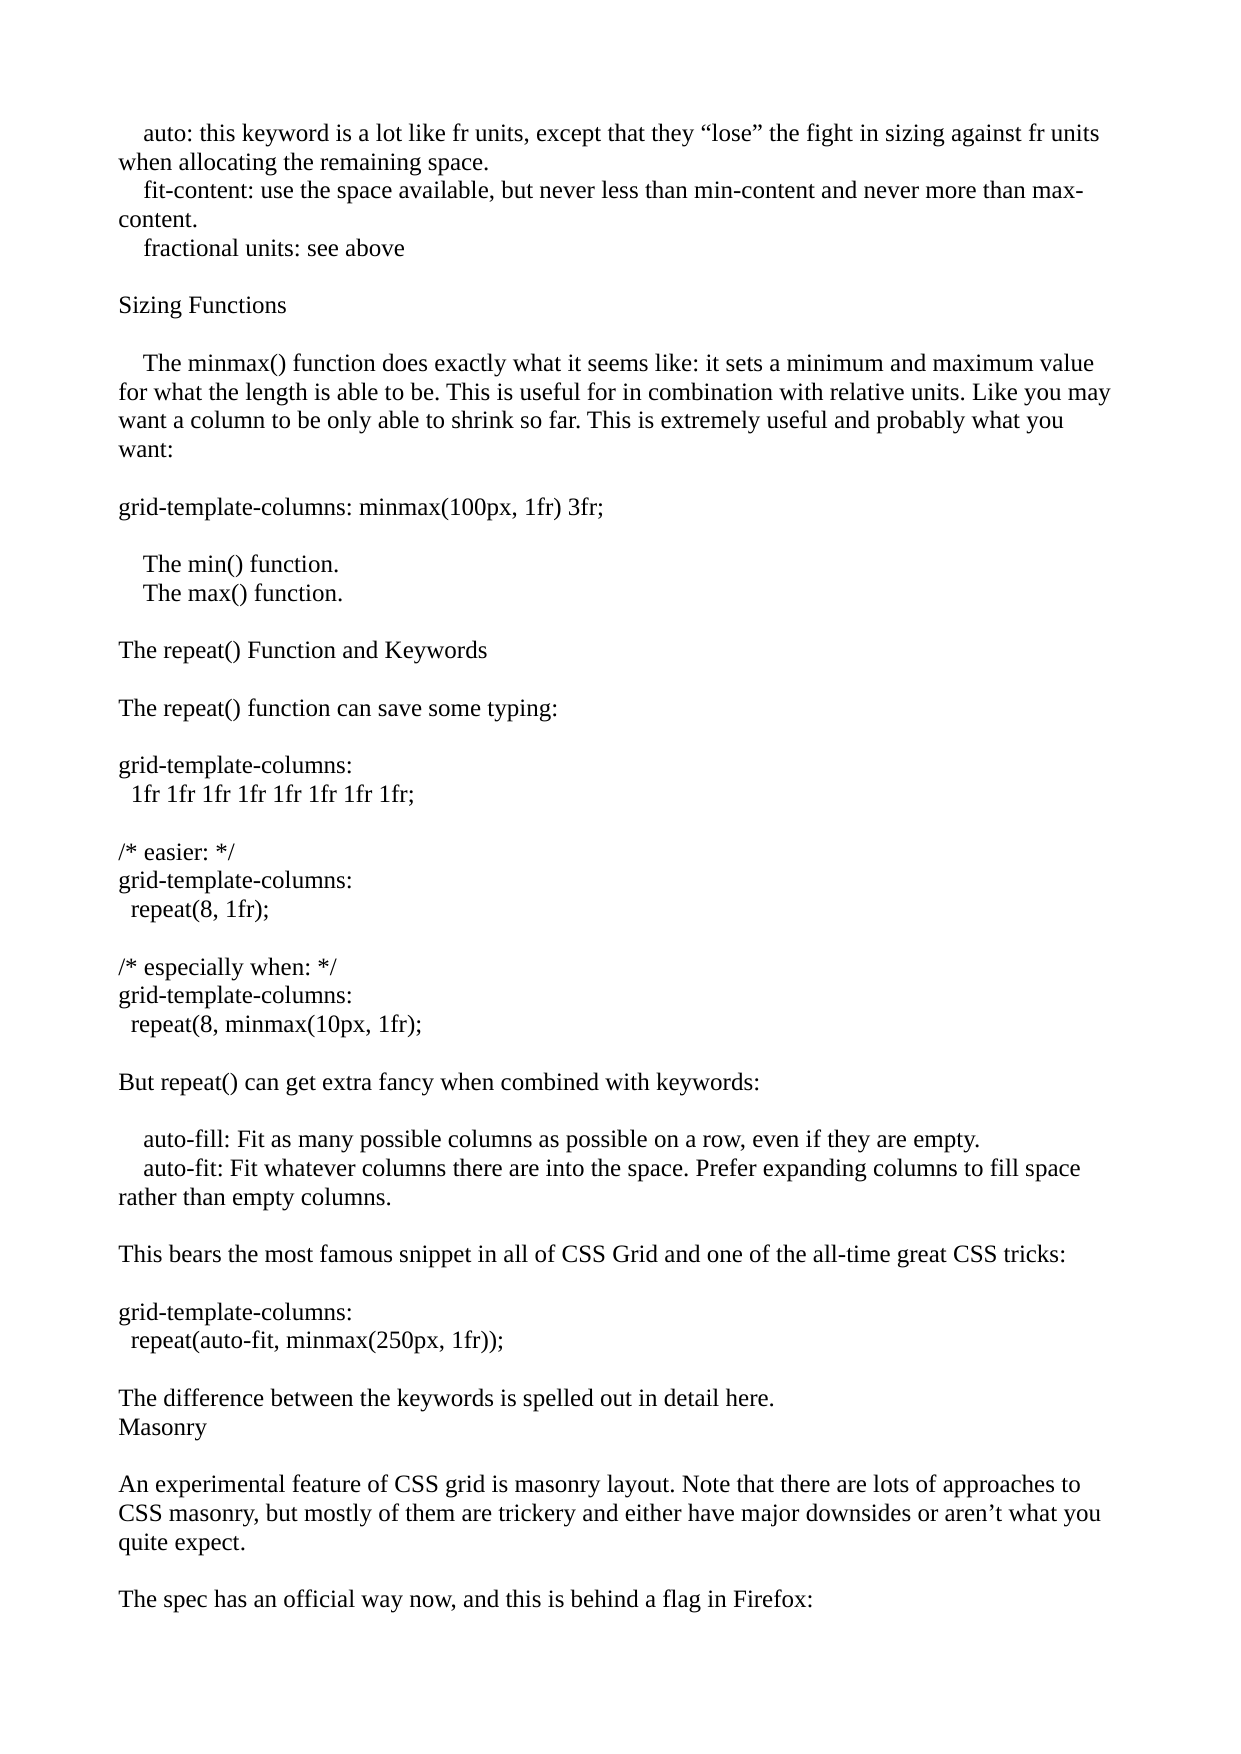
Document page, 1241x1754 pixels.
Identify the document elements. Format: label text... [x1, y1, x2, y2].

text But repeat() can get extra fancy when combined with keywords: [118, 1067, 1122, 1096]
text The minmax() function does exactly what it seems like: it sets a minimum and maximum value for what the length is able to be. This is useful for in combination with relative units. Like you may want a column to be only able to shrink so far. This is extremely useful and probably what you want: [118, 348, 1122, 463]
text grid-template-columns: [118, 1297, 1122, 1326]
text Sizing Functions [118, 291, 1122, 319]
text auto: this keyword is a lot like fr units, except that they “lose” the fight in sizing against fr units when allocating the remaining space. [118, 118, 1122, 176]
text repeat(auto-fit, minmax(250px, 1fr)); [118, 1326, 1122, 1354]
text 1fr 1fr 1fr 1fr 1fr 1fr 1fr 1fr; [118, 779, 1122, 808]
text auto-fill: Fit as many possible columns as possible on a row, even if they are empty. [118, 1124, 1122, 1153]
text /* especially when: */ [118, 952, 1122, 981]
text Masonry [118, 1412, 1122, 1441]
text repeat(8, minmax(10px, 1fr); [118, 1009, 1122, 1038]
text The repeat() function can save some typing: [118, 693, 1122, 722]
text grid-template-columns: [118, 751, 1122, 779]
text /* easier: */ [118, 837, 1122, 866]
text repeat(8, 1fr); [118, 894, 1122, 923]
text grid-template-columns: [118, 866, 1122, 894]
text The min() function. [118, 549, 1122, 578]
text fit-content: use the space available, but never less than min-content and never more than max-content. [118, 176, 1122, 233]
text fractional units: see above [118, 233, 1122, 262]
text The difference between the keywords is spelled out in detail here. [118, 1383, 1122, 1412]
text auto-fit: Fit whatever columns there are into the space. Prefer expanding columns to fill space rather than empty columns. [118, 1153, 1122, 1211]
text The repeat() Function and Keywords [118, 636, 1122, 664]
text grid-template-columns: minmax(100px, 1fr) 3fr; [118, 492, 1122, 521]
text An experimental feature of CSS grid is masonry layout. Note that there are lots of approaches to CSS masonry, but mostly of them are trickery and either have major downsides or aren’t what you quite expect. [118, 1469, 1122, 1556]
text This bears the most famous snippet in all of CSS Grid and one of the all-time great CSS tricks: [118, 1239, 1122, 1268]
text The max() function. [118, 578, 1122, 607]
text The spec has an official way now, and this is behind a flag in Firefox: [118, 1584, 1122, 1613]
text grid-template-columns: [118, 981, 1122, 1009]
